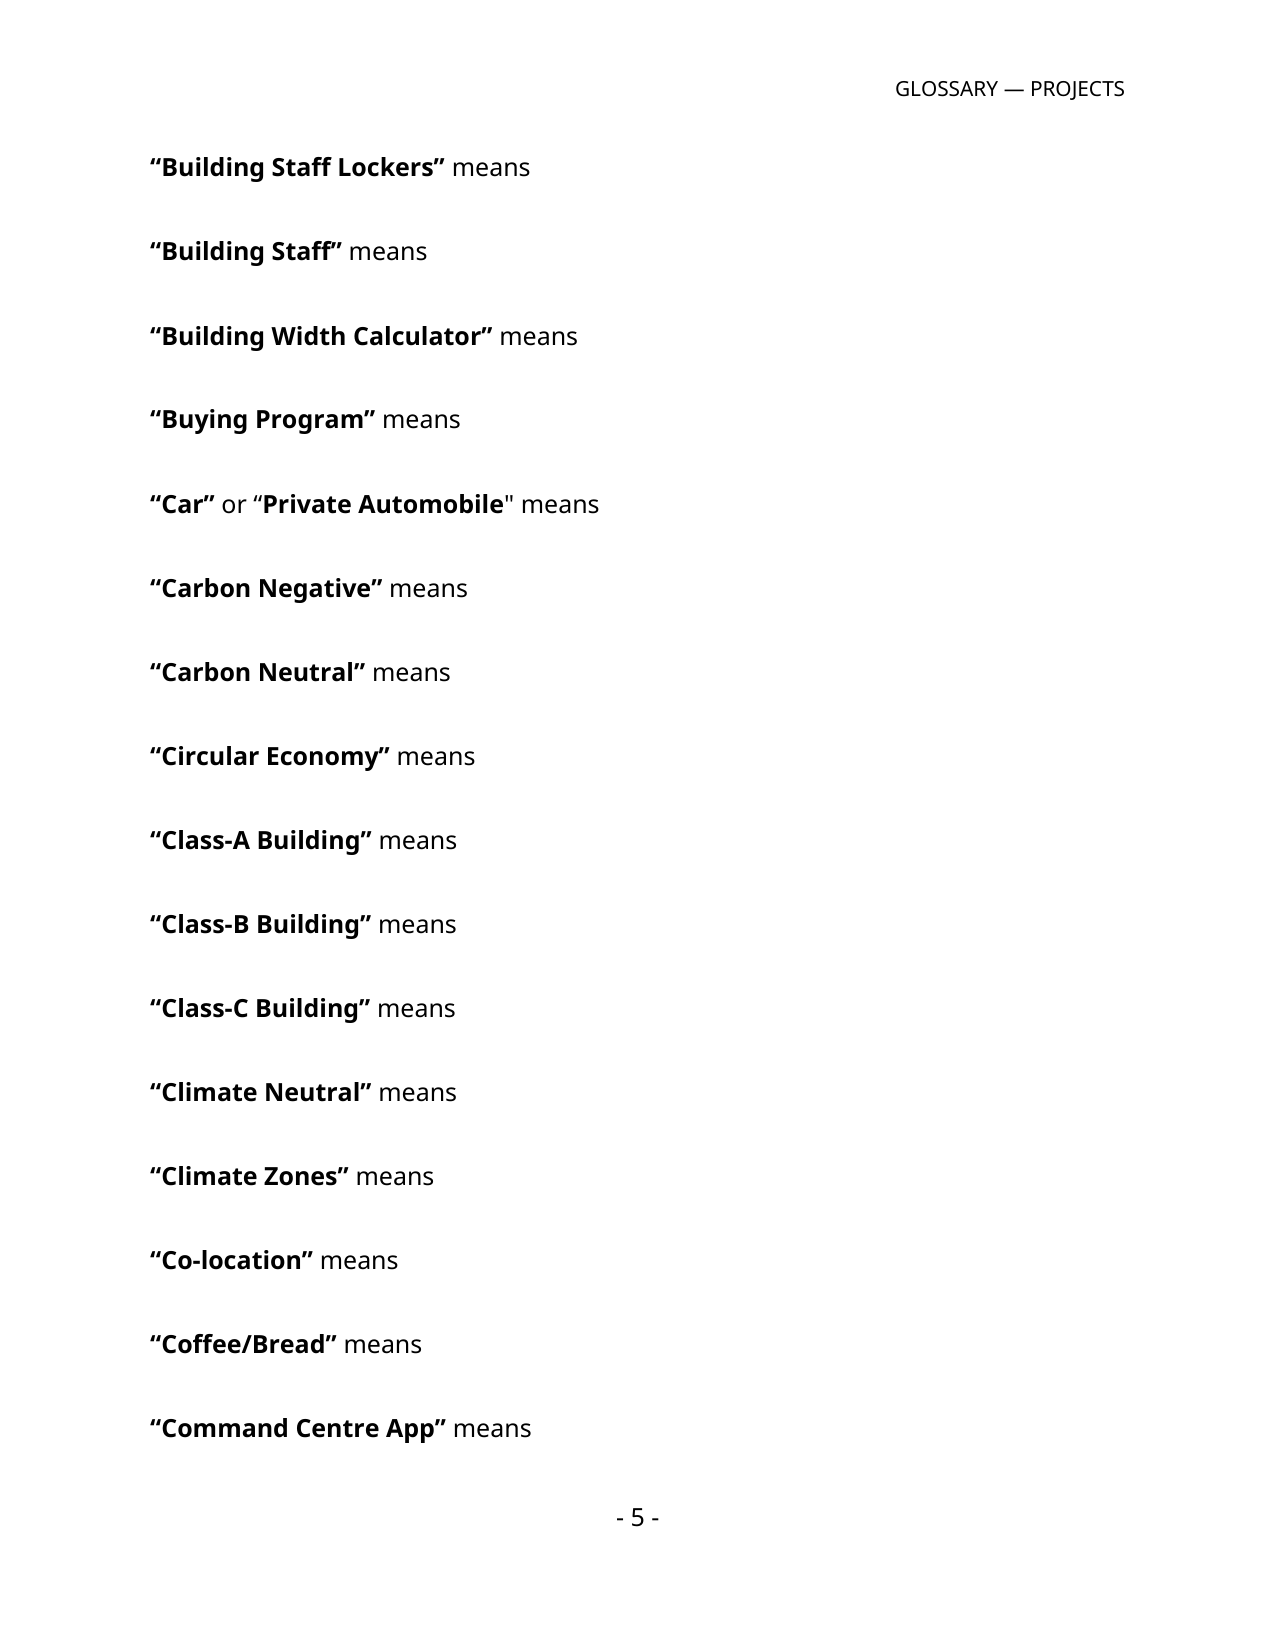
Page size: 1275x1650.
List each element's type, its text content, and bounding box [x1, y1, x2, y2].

text “Buying Program” means [150, 402, 1125, 436]
text “Carbon Negative” means [150, 570, 1125, 604]
text “Climate Neutral” means [150, 1075, 1125, 1109]
text “Car” or “Private Automobile" means [150, 486, 1125, 520]
text “Coffee/Bread” means [150, 1327, 1125, 1361]
text “Carbon Neutral” means [150, 654, 1125, 688]
text “Climate Zones” means [150, 1159, 1125, 1193]
text “Building Staff” means [150, 234, 1125, 268]
text “Building Width Calculator” means [150, 318, 1125, 352]
text “Circular Economy” means [150, 738, 1125, 772]
text “Class-C Building” means [150, 991, 1125, 1025]
text “Building Staff Lockers” means [150, 150, 1125, 184]
text “Class-A Building” means [150, 822, 1125, 857]
text “Class-B Building” means [150, 907, 1125, 941]
text “Co-location” means [150, 1243, 1125, 1277]
text “Command Centre App” means [150, 1411, 1125, 1445]
